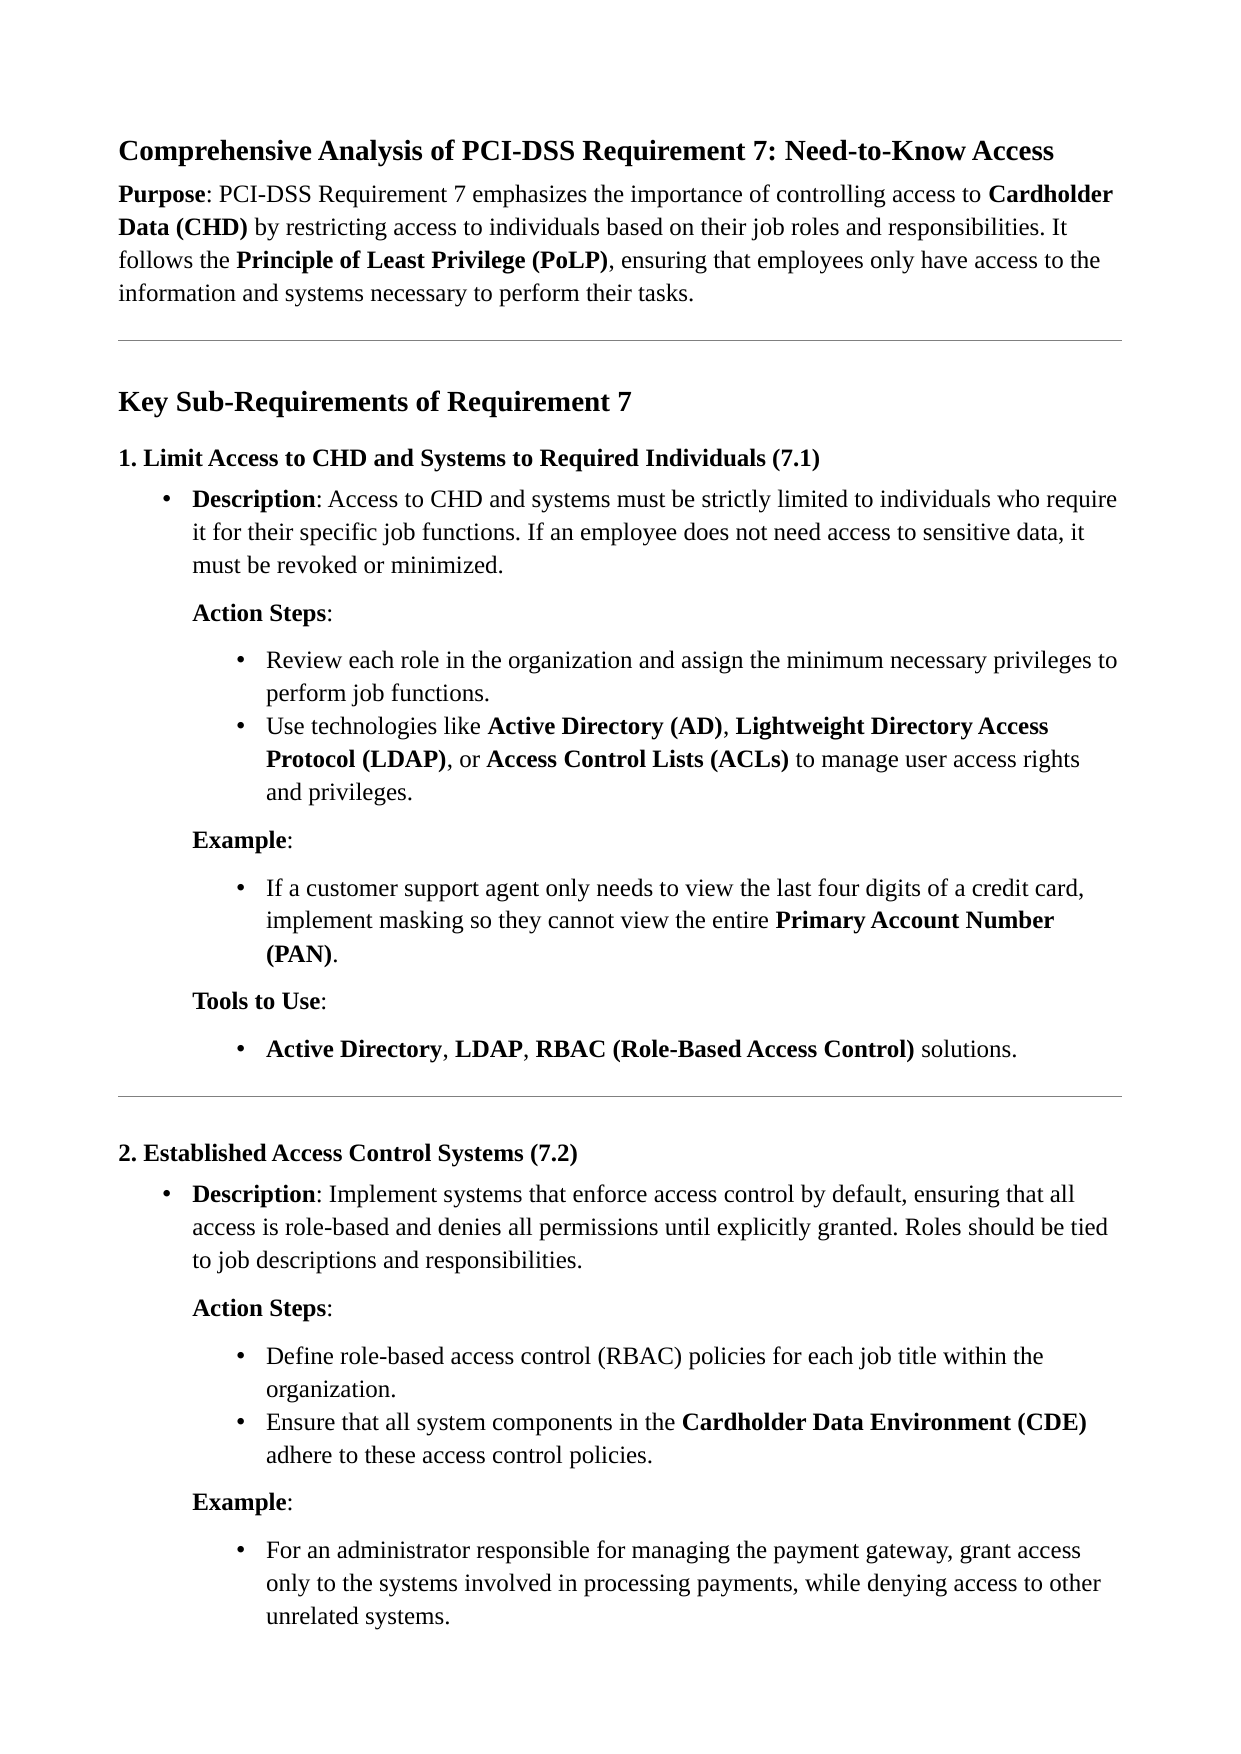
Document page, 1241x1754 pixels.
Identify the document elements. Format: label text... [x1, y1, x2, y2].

list Action Steps: [162, 598, 1122, 626]
list Active Directory, LDAP, RBAC (Role-Based Access Control) solutions. [236, 1034, 1122, 1063]
list Tools to Use: [162, 986, 1122, 1015]
list Define role-based access control (RBAC) policies for each job title within the organization. [236, 1341, 1122, 1402]
list Example: [162, 825, 1122, 854]
list Ensure that all system components in the Cardholder Data Environment (CDE) adhere to these access control policies. [236, 1407, 1122, 1468]
list Description: Access to CHD and systems must be strictly limited to individuals who require it for their specific job functions. If an employee does not need access to sensitive data, it must be revoked or minimized. [162, 484, 1122, 579]
list Review each role in the organization and assign the minimum necessary privileges to perform job functions. [236, 645, 1122, 707]
subtitle Comprehensive Analysis of PCI-DSS Requirement 7: Need-to-Know Access [118, 133, 1122, 166]
list For an administrator responsible for managing the payment gateway, grant access only to the systems involved in processing payments, while denying access to other unrelated systems. [236, 1535, 1122, 1630]
list Example: [162, 1487, 1122, 1516]
subtitle 1. Limit Access to CHD and Systems to Required Individuals (7.1) [118, 443, 1122, 472]
list Action Steps: [162, 1293, 1122, 1322]
list Description: Implement systems that enforce access control by default, ensuring that all access is role-based and denies all permissions until explicitly granted. Roles should be tied to job descriptions and responsibilities. [162, 1179, 1122, 1274]
list If a customer support agent only needs to view the last four digits of a credit card, implement masking so they cannot view the entire Primary Account Number (PAN). [236, 873, 1122, 967]
subtitle Key Sub-Requirements of Requirement 7 [118, 384, 1122, 418]
list Use technologies like Active Directory (AD), Lightweight Directory Access Protocol (LDAP), or Access Control Lists (ACLs) to manage user access rights and privileges. [236, 711, 1122, 806]
text Purpose: PCI-DSS Requirement 7 emphasizes the importance of controlling access to Cardholder Data (CHD) by restricting access to individuals based on their job roles and responsibilities. It follows the Principle of Least Privilege (PoLP), ensuring that employees only have access to the information and systems necessary to perform their tasks. [118, 179, 1122, 307]
subtitle 2. Established Access Control Systems (7.2) [118, 1138, 1122, 1167]
